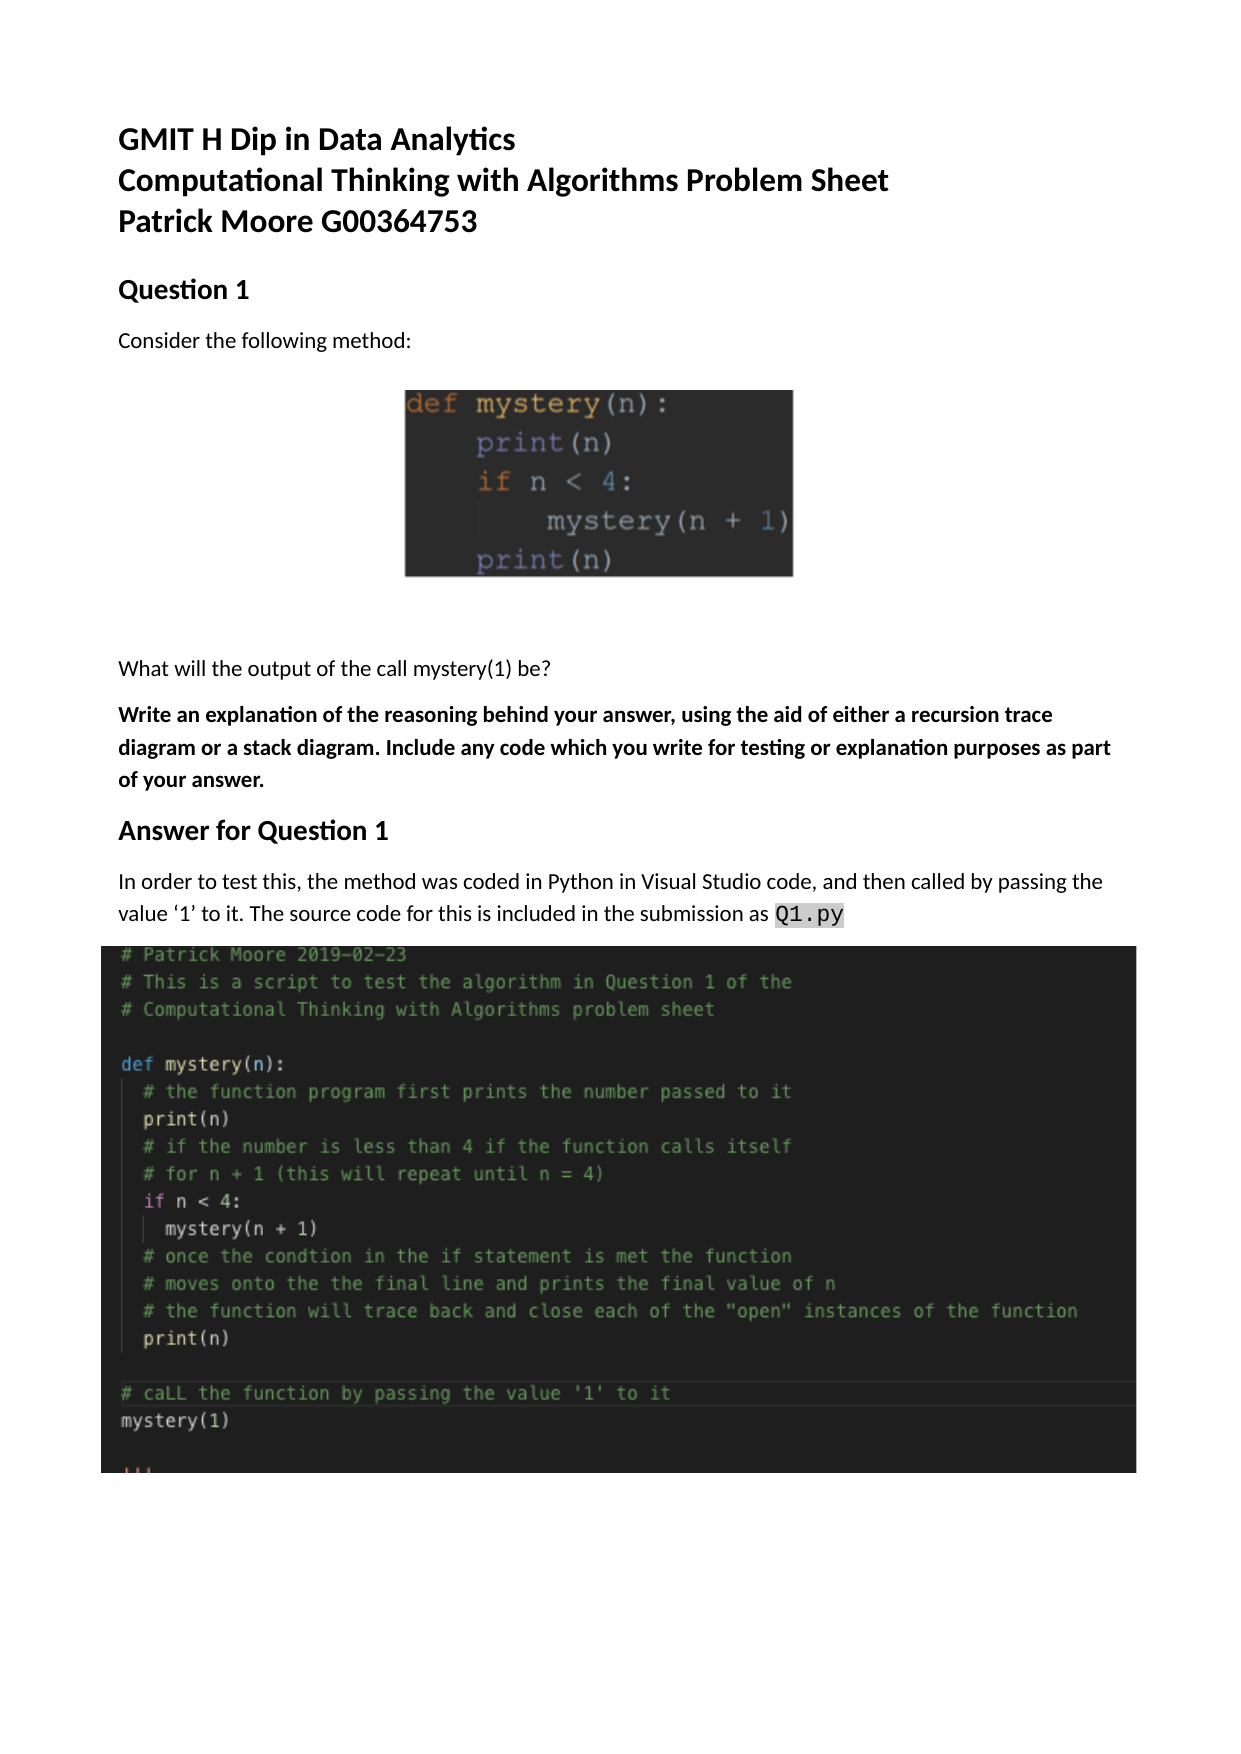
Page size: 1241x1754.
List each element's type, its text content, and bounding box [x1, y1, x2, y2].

text In order to test this, the method was coded in Python in Visual Studio code, and then called by passing the value ‘1’ to it. The source code for this is included in the submission as Q1.py [118, 867, 1122, 928]
text Write an explanation of the reasoning behind your answer, using the aid of either a recursion trace diagram or a stack diagram. Include any code which you write for testing or explanation purposes as part of your answer. [118, 701, 1122, 793]
text Computational Thinking with Algorithms Problem Sheet [118, 159, 1122, 199]
text Answer for Question 1 [118, 812, 1122, 847]
text Consider the following method: [118, 326, 1122, 354]
text GMIT H Dip in Data Analytics [118, 118, 1122, 159]
text What will the output of the call mystery(1) be? [118, 654, 1122, 682]
text Patrick Moore G00364753 [118, 199, 1122, 240]
picture [403, 390, 795, 579]
text Question 1 [118, 271, 1122, 306]
picture [101, 946, 1137, 1473]
